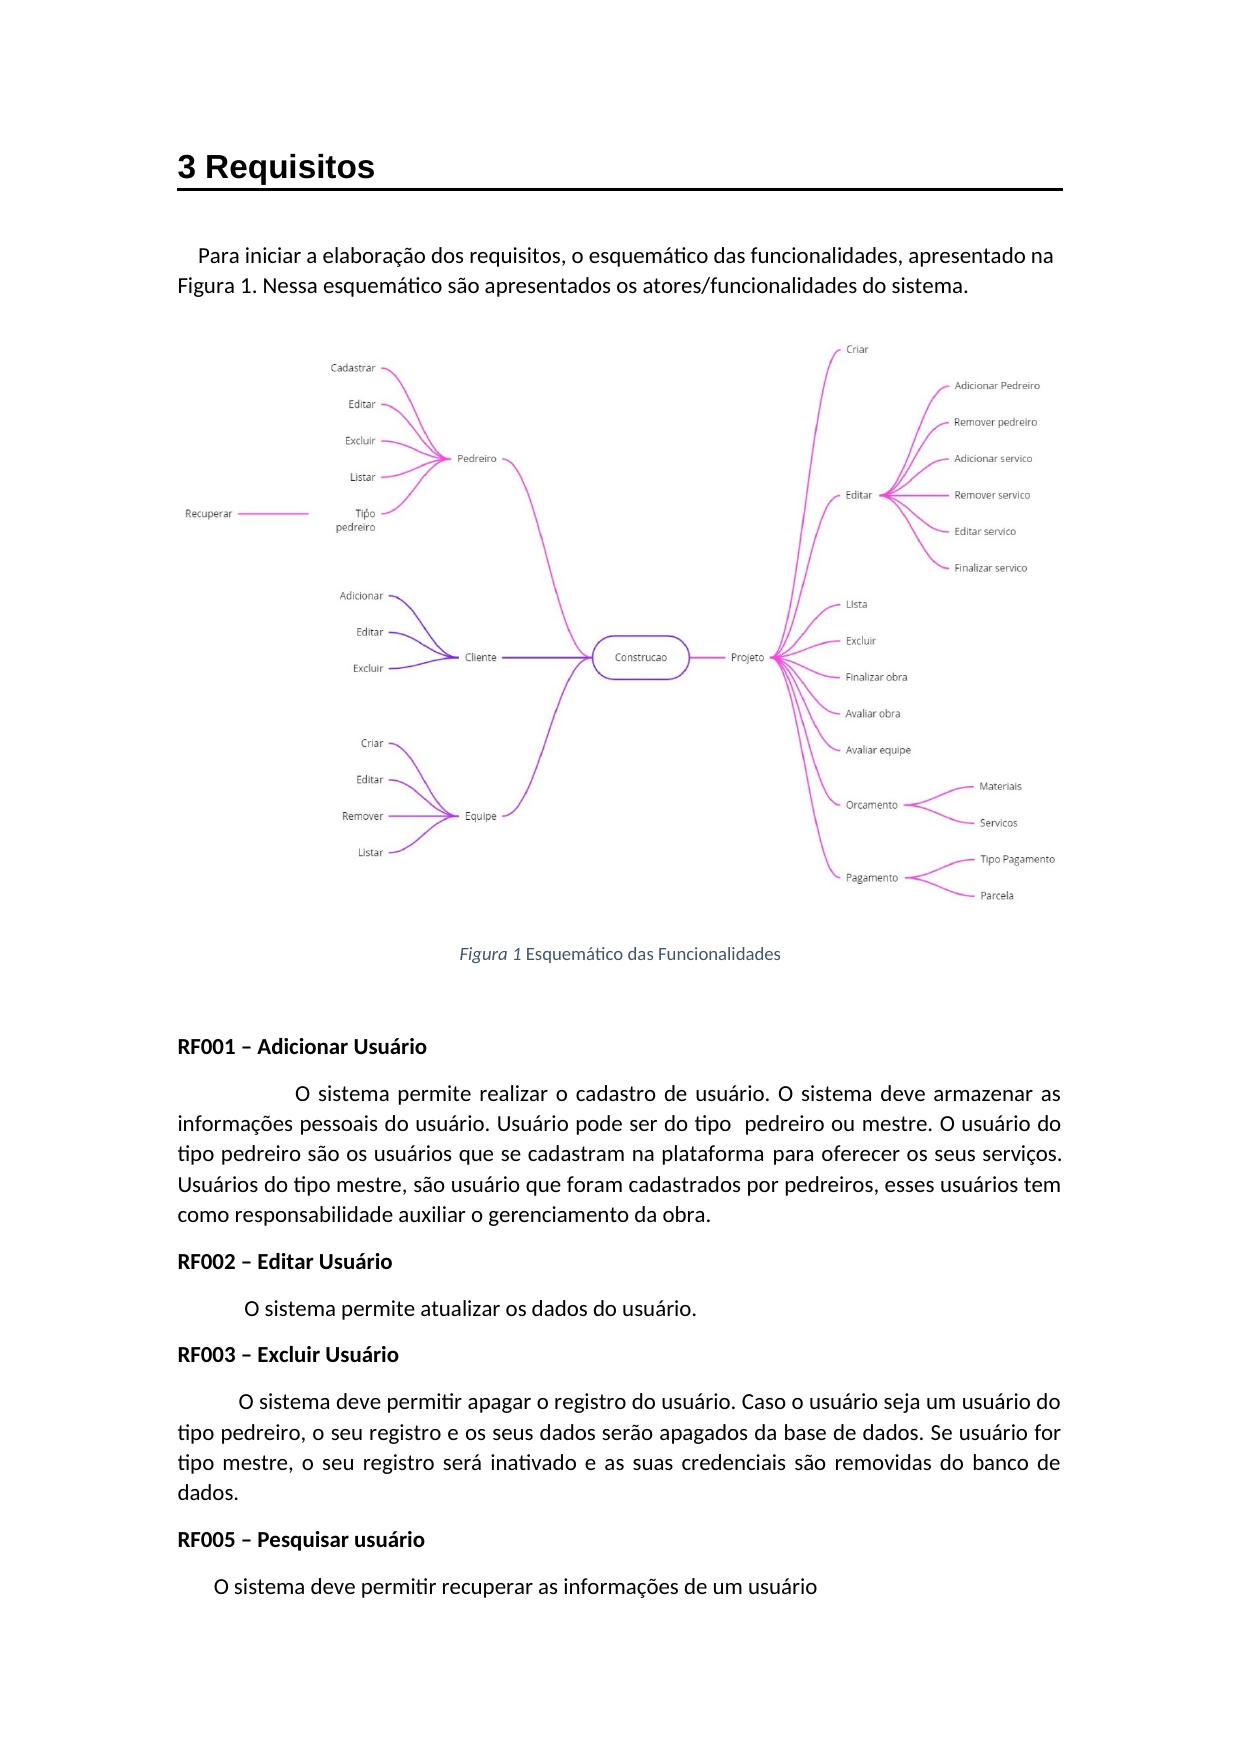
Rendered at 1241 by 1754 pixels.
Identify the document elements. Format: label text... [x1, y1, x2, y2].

subtitle 3 Requisitos [177, 148, 1063, 188]
text Para iniciar a elaboração dos requisitos, o esquemático das funcionalidades, apresentado na Figura 1. Nessa esquemático são apresentados os atores/funcionalidades do sistema. [177, 241, 1063, 299]
text Figura 1 Esquemático das Funcionalidades [177, 942, 1063, 964]
text O sistema permite atualizar os dados do usuário. [177, 1294, 1063, 1322]
text O sistema permite realizar o cadastro de usuário. O sistema deve armazenar as informações pessoais do usuário. Usuário pode ser do tipo pedreiro ou mestre. O usuário do tipo pedreiro são os usuários que se cadastram na plataforma para oferecer os seus serviços. Usuários do tipo mestre, são usuário que foram cadastrados por pedreiros, esses usuários tem como responsabilidade auxiliar o gerenciamento da obra. [177, 1079, 1063, 1228]
text RF002 – Editar Usuário [177, 1247, 1063, 1275]
text O sistema deve permitir recuperar as informações de um usuário [177, 1572, 1063, 1600]
picture [177, 318, 1063, 923]
text RF005 – Pesquisar usuário [177, 1525, 1063, 1553]
text O sistema deve permitir apagar o registro do usuário. Caso o usuário seja um usuário do tipo pedreiro, o seu registro e os seus dados serão apagados da base de dados. Se usuário for tipo mestre, o seu registro será inativado e as suas credenciais são removidas do banco de dados. [177, 1387, 1063, 1506]
text RF003 – Excluir Usuário [177, 1341, 1063, 1369]
text RF001 – Adicionar Usuário [177, 1032, 1063, 1060]
